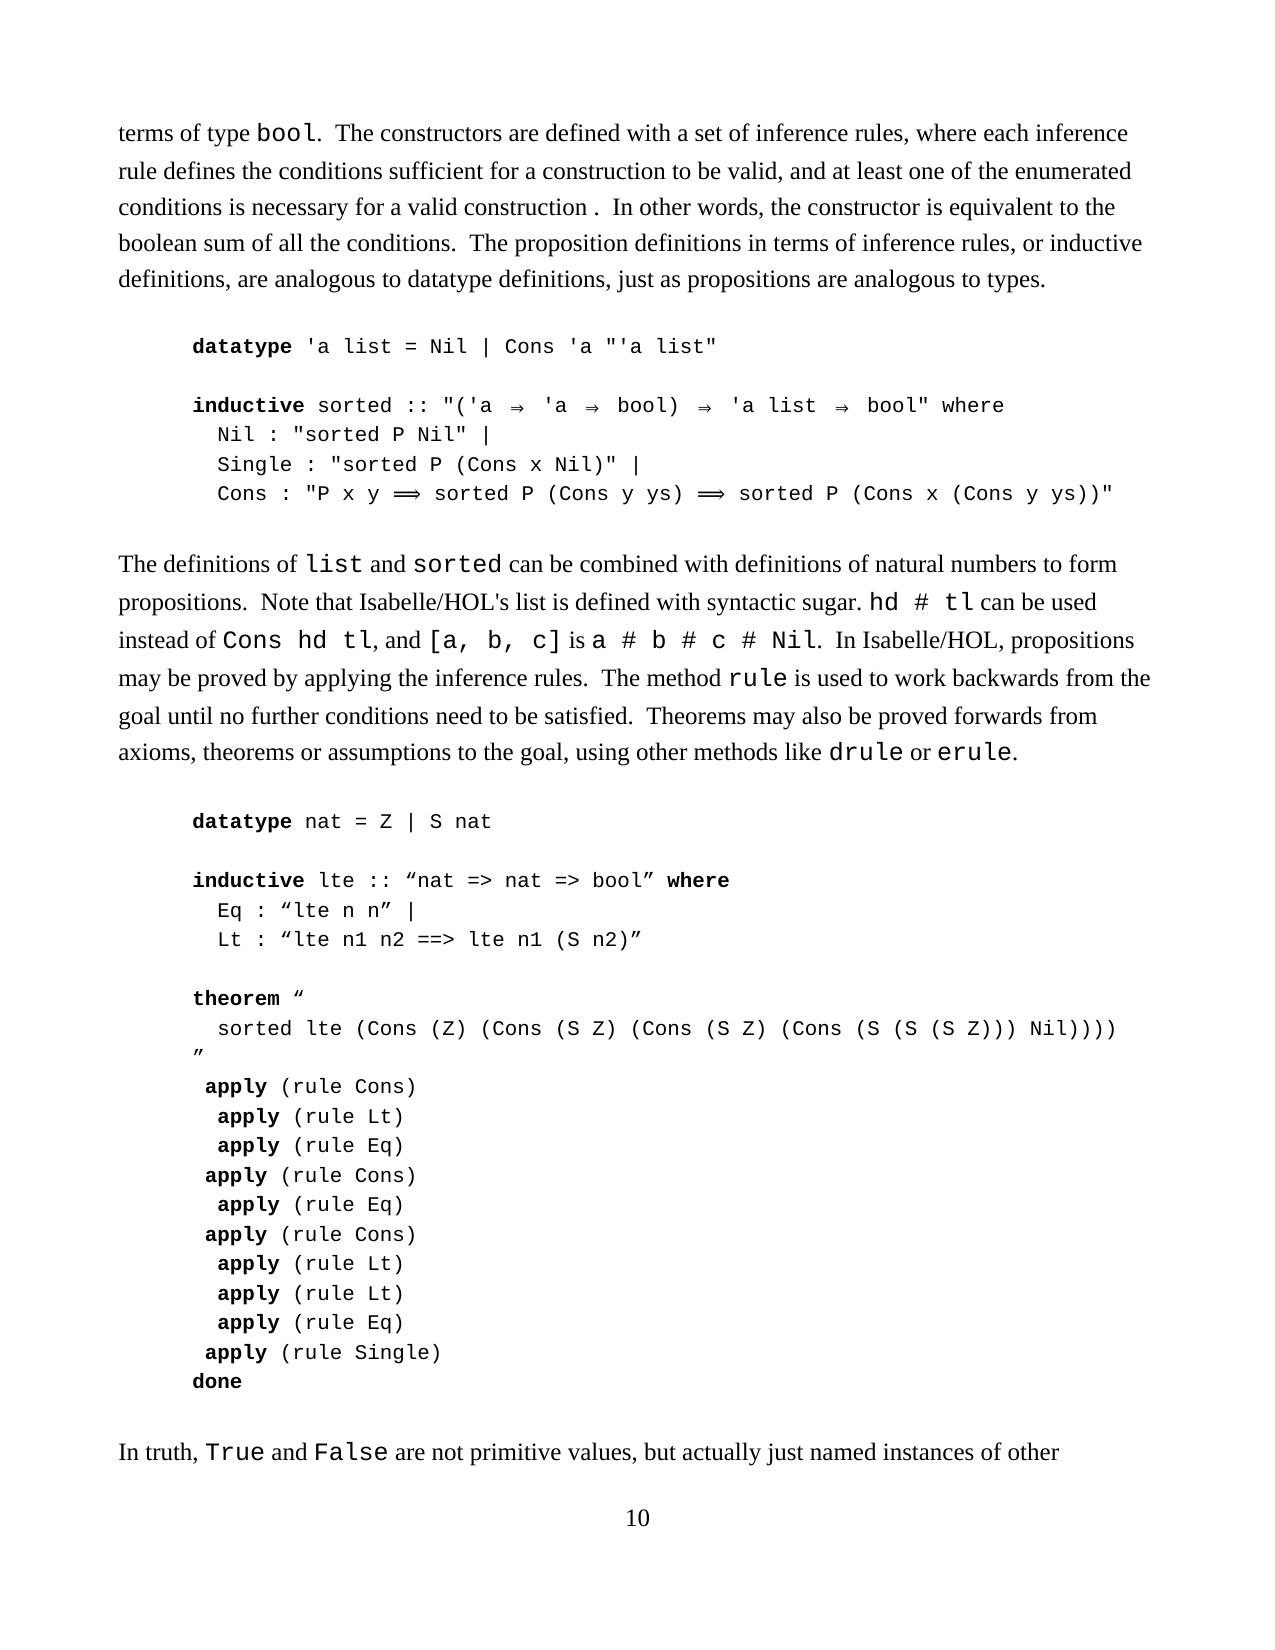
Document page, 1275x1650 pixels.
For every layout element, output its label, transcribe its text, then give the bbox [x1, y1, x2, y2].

text Lt : “lte n1 n2 ==> lte n1 (S n2)” [192, 929, 1157, 953]
text datatype nat = Z | S nat [192, 811, 1157, 835]
text apply (rule Cons) [192, 1224, 1157, 1247]
text Single : "sorted P (Cons x Nil)" | [192, 454, 1157, 477]
text apply (rule Eq) [192, 1194, 1157, 1218]
text datatype 'a list = Nil | Cons 'a "'a list" [192, 336, 1157, 359]
text apply (rule Cons) [192, 1165, 1157, 1188]
text apply (rule Lt) [192, 1253, 1157, 1277]
text Cons : "P x y ⟹ sorted P (Cons y ys) ⟹ sorted P (Cons x (Cons y ys))" [192, 483, 1157, 507]
text inductive sorted :: "('a ⇒ 'a ⇒ bool) ⇒ 'a list ⇒ bool" where [192, 395, 1157, 418]
text Eq : “lte n n” | [192, 899, 1157, 923]
text sorted lte (Cons (Z) (Cons (S Z) (Cons (S Z) (Cons (S (S (S Z))) Nil)))) [192, 1017, 1157, 1041]
text apply (rule Lt) [192, 1283, 1157, 1306]
text In truth, True and False are not primitive values, but actually just named instances of other [118, 1437, 1157, 1467]
text apply (rule Eq) [192, 1312, 1157, 1336]
text apply (rule Single) [192, 1342, 1157, 1365]
text terms of type bool. The constructors are defined with a set of inference rules, where each inference rule defines the conditions sufficient for a construction to be valid, and at least one of the enumerated conditions is necessary for a valid construction . In other words, the constructor is equivalent to the boolean sum of all the conditions. The proposition definitions in terms of inference rules, or inductive definitions, are analogous to datatype definitions, just as propositions are analogous to types. [118, 118, 1157, 293]
text apply (rule Cons) [192, 1076, 1157, 1100]
text Nil : "sorted P Nil" | [192, 424, 1157, 448]
text theorem “ [192, 988, 1157, 1012]
text ” [192, 1047, 1157, 1071]
text apply (rule Lt) [192, 1106, 1157, 1129]
text apply (rule Eq) [192, 1135, 1157, 1159]
text The definitions of list and sorted can be combined with definitions of natural numbers to form propositions. Note that Isabelle/HOL's list is defined with syntactic sugar. hd # tl can be used instead of Cons hd tl, and [a, b, c] is a # b # c # Nil. In Isabelle/HOL, propositions may be proved by applying the inference rules. The method rule is used to work backwards from the goal until no further conditions need to be satisfied. Theorems may also be proved forwards from axioms, theorems or assumptions to the goal, using other methods like drule or erule. [118, 549, 1157, 767]
text inductive lte :: “nat => nat => bool” where [192, 870, 1157, 894]
text done [192, 1371, 1157, 1395]
